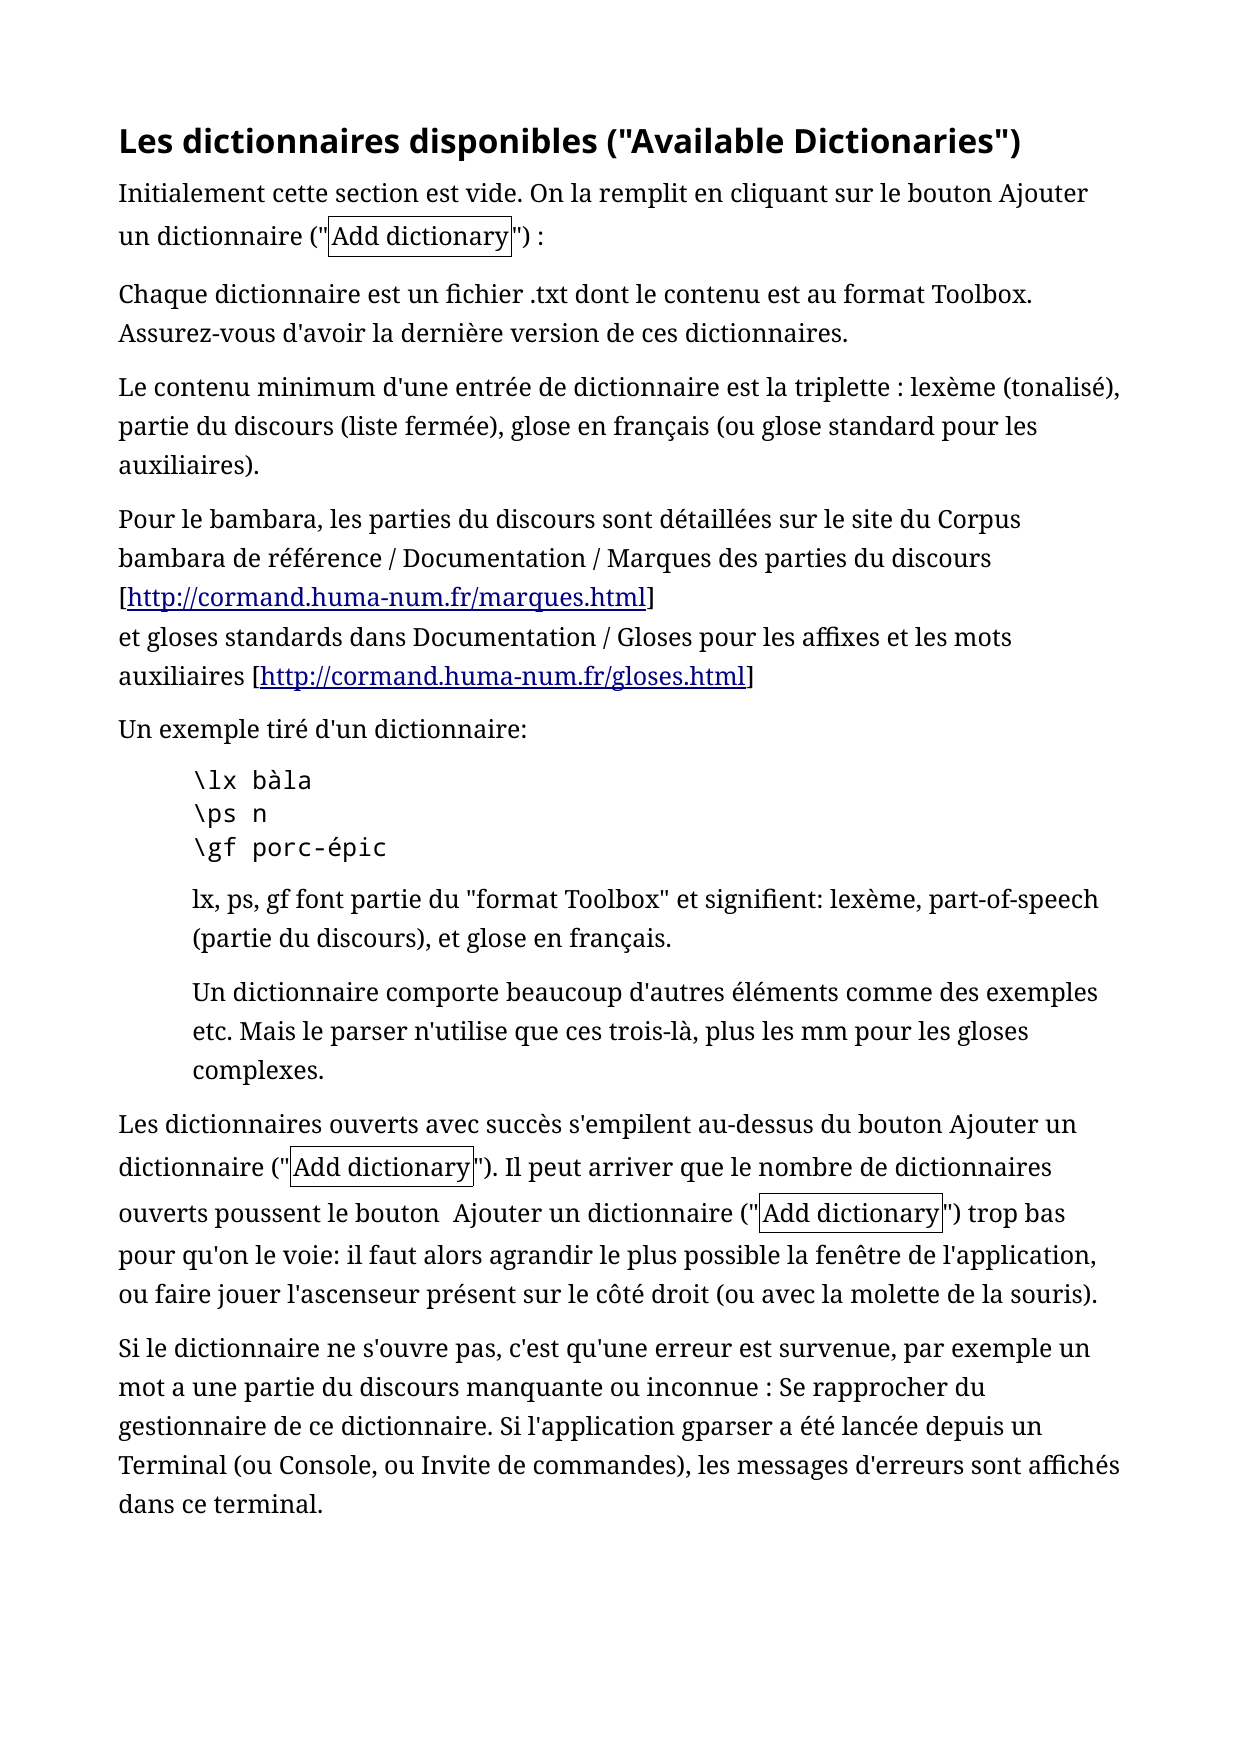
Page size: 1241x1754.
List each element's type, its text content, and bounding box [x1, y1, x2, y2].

text Un exemple tiré d'un dictionnaire: [118, 712, 1122, 746]
text Pour le bambara, les parties du discours sont détaillées sur le site du Corpus bambara de référence / Documentation / Marques des parties du discours [http://cormand.huma-num.fr/marques.html] et gloses standards dans Documentation / Gloses pour les affixes et les mots auxiliaires [http://cormand.huma-num.fr/gloses.html] [118, 502, 1122, 692]
text \lx bàla \ps n \gf porc-épic [192, 766, 1122, 862]
text Si le dictionnaire ne s'ouvre pas, c'est qu'une erreur est survenue, par exemple un mot a une partie du discours manquante ou inconnue : Se rapprocher du gestionnaire de ce dictionnaire. Si l'application gparser a été lancée depuis un Terminal (ou Console, ou Invite de commandes), les messages d'erreurs sont affichés dans ce terminal. [118, 1331, 1122, 1521]
text Chaque dictionnaire est un fichier .txt dont le contenu est au format Toolbox. Assurez-vous d'avoir la dernière version de ces dictionnaires. [118, 277, 1122, 350]
text lx, ps, gf font partie du "format Toolbox" et signifient: lexème, part-of-speech (partie du discours), et glose en français. [192, 881, 1122, 954]
text Initialement cette section est vide. On la remplit en cliquant sur le bouton Ajouter un dictionnaire ("Add dictionary") : [118, 176, 1122, 256]
subtitle Les dictionnaires disponibles ("Available Dictionaries") [118, 118, 1122, 163]
text Un dictionnaire comporte beaucoup d'autres éléments comme des exemples etc. Mais le parser n'utilise que ces trois-là, plus les mm pour les gloses complexes. [192, 974, 1122, 1087]
text Les dictionnaires ouverts avec succès s'empilent au-dessus du bouton Ajouter un dictionnaire ("Add dictionary"). Il peut arriver que le nombre de dictionnaires ouverts poussent le bouton Ajouter un dictionnaire ("Add dictionary") trop bas pour qu'on le voie: il faut alors agrandir le plus possible la fenêtre de l'application, ou faire jouer l'ascenseur présent sur le côté droit (ou avec la molette de la souris). [118, 1106, 1122, 1311]
text Le contenu minimum d'une entrée de dictionnaire est la triplette : lexème (tonalisé), partie du discours (liste fermée), glose en français (ou glose standard pour les auxiliaires). [118, 369, 1122, 482]
